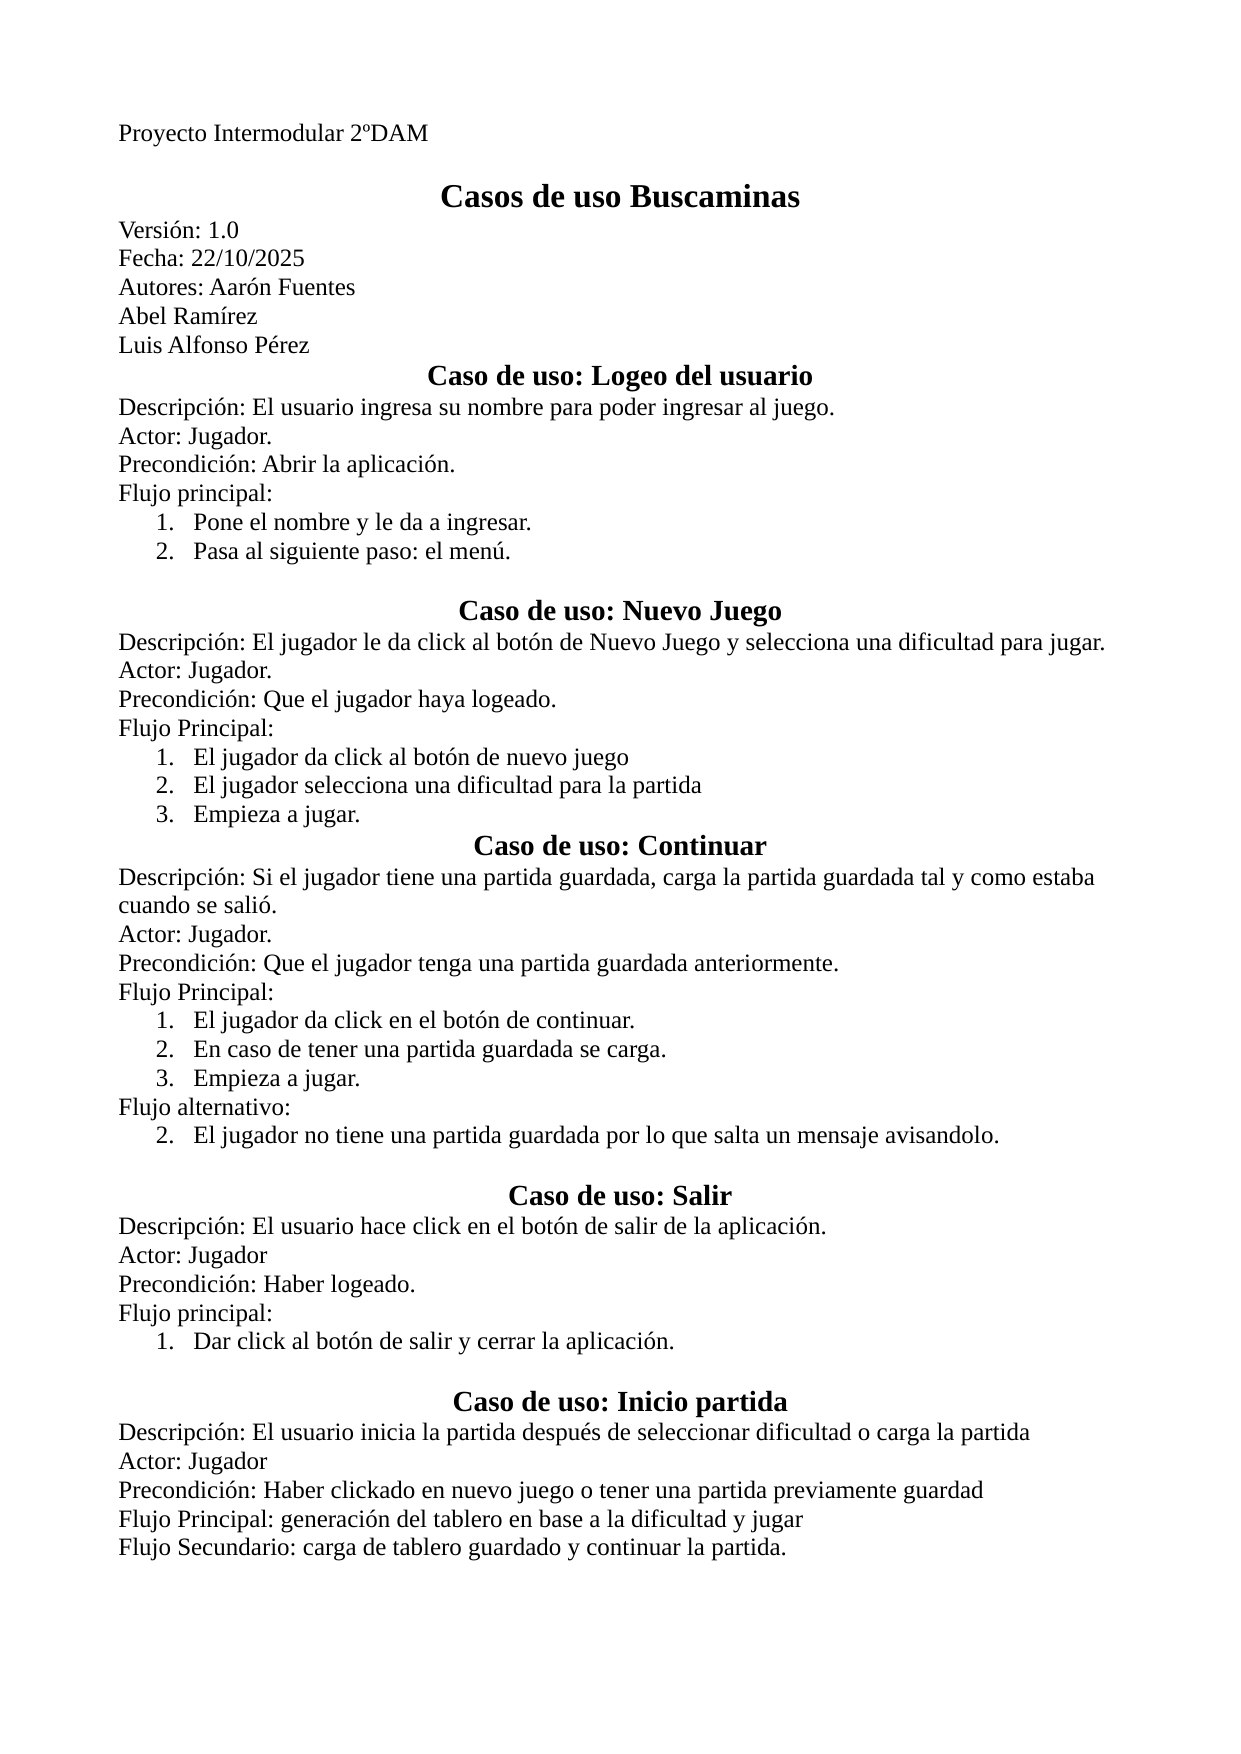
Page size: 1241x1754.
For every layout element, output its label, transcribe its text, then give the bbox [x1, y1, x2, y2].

text Abel Ramírez [118, 301, 1122, 330]
text Actor: Jugador [118, 1446, 1122, 1475]
text Precondición: Haber logeado. [118, 1269, 1122, 1298]
text Fecha: 22/10/2025 [118, 243, 1122, 272]
text Descripción: El usuario ingresa su nombre para poder ingresar al juego. [118, 392, 1122, 421]
list El jugador da click al botón de nuevo juego [156, 742, 1122, 771]
list El jugador selecciona una dificultad para la partida [156, 771, 1122, 799]
list En caso de tener una partida guardada se carga. [156, 1034, 1122, 1063]
list Pone el nombre y le da a ingresar. [156, 507, 1122, 536]
text 2. El jugador no tiene una partida guardada por lo que salta un mensaje avisandolo. [118, 1120, 1122, 1149]
list Empieza a jugar. [156, 799, 1122, 828]
text Actor: Jugador. [118, 421, 1122, 449]
list Pasa al siguiente paso: el menú. [156, 536, 1122, 564]
text Flujo Principal: [118, 713, 1122, 742]
text Flujo principal: [118, 1298, 1122, 1326]
text Precondición: Haber clickado en nuevo juego o tener una partida previamente guardad [118, 1475, 1122, 1504]
text Descripción: El usuario hace click en el botón de salir de la aplicación. [118, 1211, 1122, 1240]
text Actor: Jugador [118, 1240, 1122, 1269]
text Precondición: Que el jugador haya logeado. [118, 684, 1122, 713]
list El jugador da click en el botón de continuar. [156, 1005, 1122, 1034]
text Descripción: El usuario inicia la partida después de seleccionar dificultad o carga la partida [118, 1417, 1122, 1446]
text Flujo Principal: generación del tablero en base a la dificultad y jugar [118, 1504, 1122, 1532]
text Caso de uso: Inicio partida [118, 1384, 1122, 1417]
text Autores: Aarón Fuentes [118, 272, 1122, 301]
text Caso de uso: Salir [118, 1178, 1122, 1211]
text Luis Alfonso Pérez [118, 330, 1122, 358]
text Versión: 1.0 [118, 215, 1122, 243]
text Actor: Jugador. [118, 656, 1122, 684]
list Dar click al botón de salir y cerrar la aplicación. [156, 1326, 1122, 1355]
text Descripción: El jugador le da click al botón de Nuevo Juego y selecciona una dificultad para jugar. [118, 627, 1122, 656]
text Precondición: Abrir la aplicación. [118, 449, 1122, 478]
text Caso de uso: Nuevo Juego [118, 593, 1122, 627]
text Flujo Principal: [118, 977, 1122, 1005]
text Casos de uso Buscaminas [118, 176, 1122, 215]
text Actor: Jugador. [118, 919, 1122, 948]
text Precondición: Que el jugador tenga una partida guardada anteriormente. [118, 948, 1122, 977]
list Empieza a jugar. [156, 1063, 1122, 1092]
text Flujo principal: [118, 478, 1122, 507]
text Flujo Secundario: carga de tablero guardado y continuar la partida. [118, 1532, 1122, 1561]
text Caso de uso: Logeo del usuario [118, 358, 1122, 392]
text Descripción: Si el jugador tiene una partida guardada, carga la partida guardada tal y como estaba cuando se salió. [118, 862, 1122, 919]
text Caso de uso: Continuar [118, 828, 1122, 862]
text Flujo alternativo: [118, 1092, 1122, 1120]
